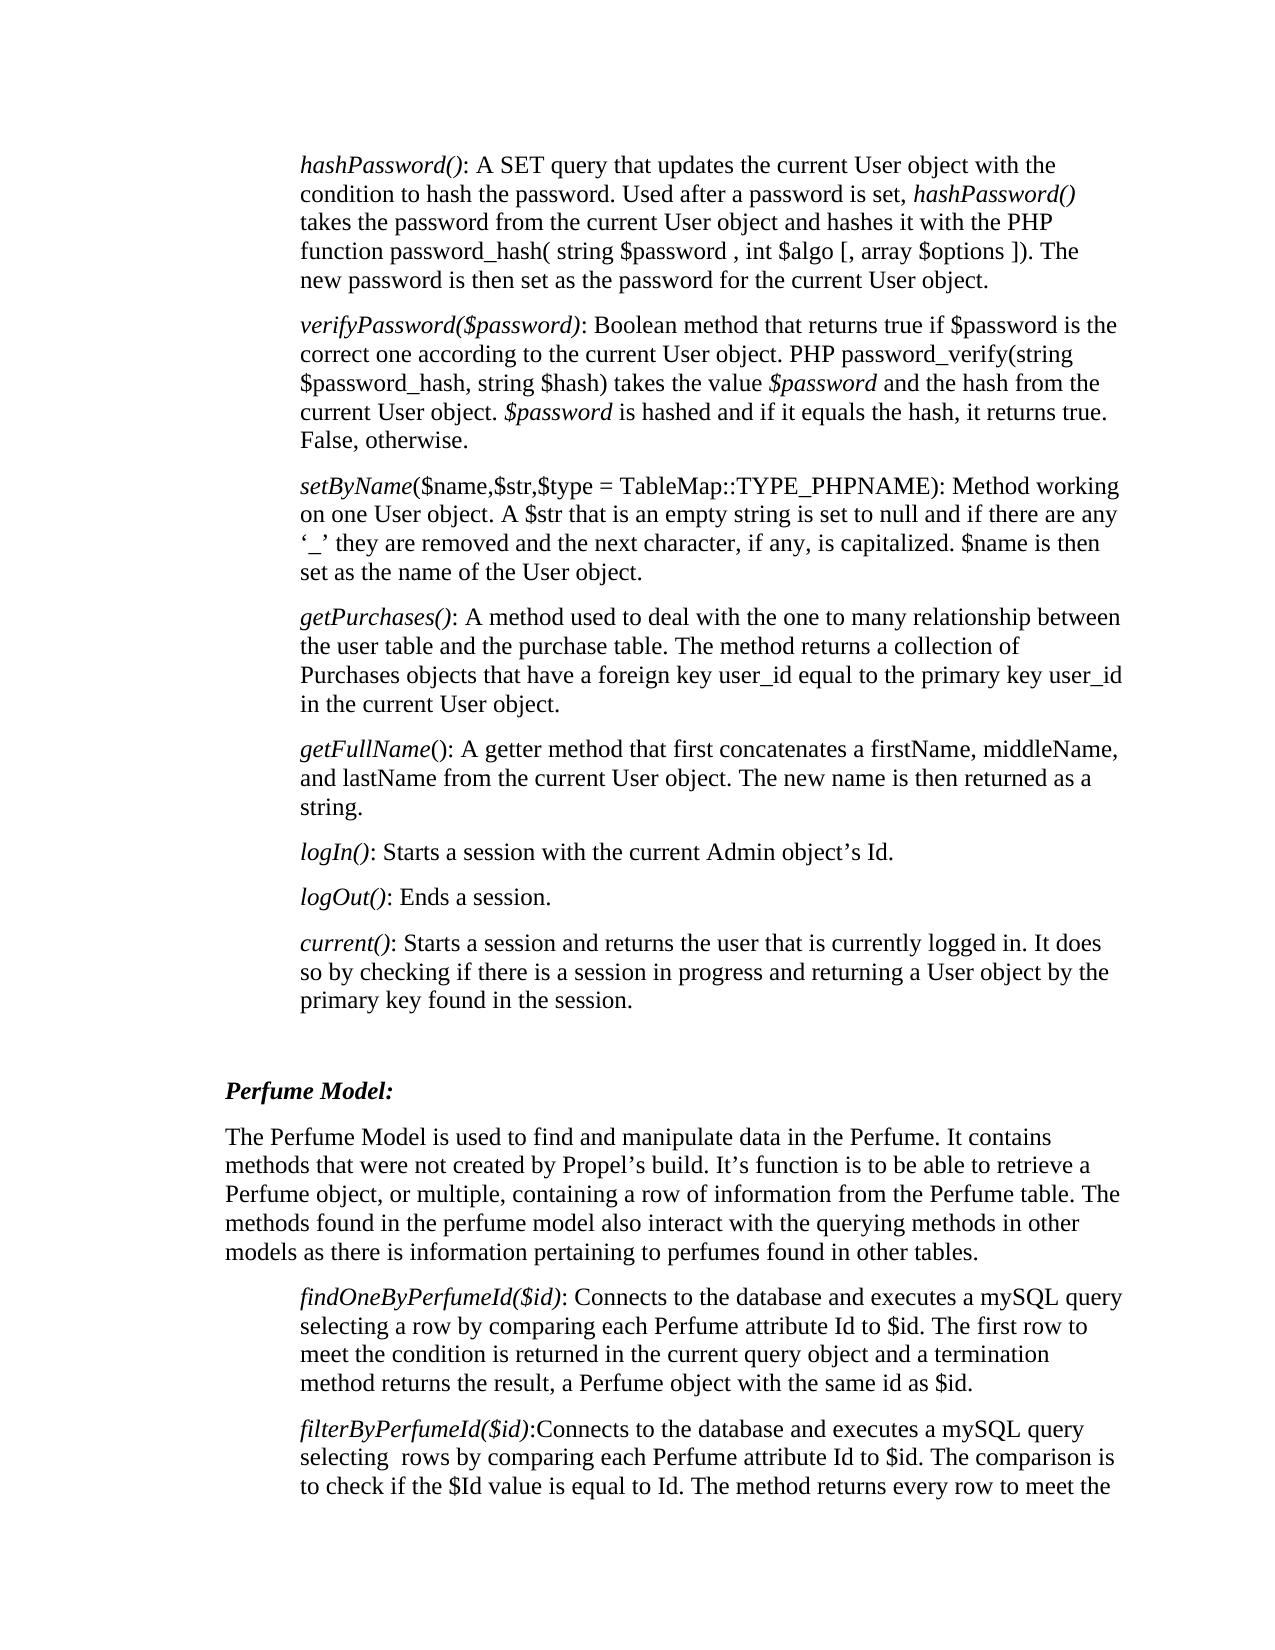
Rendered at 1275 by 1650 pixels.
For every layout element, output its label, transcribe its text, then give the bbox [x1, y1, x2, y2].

text current(): Starts a session and returns the user that is currently logged in. It does so by checking if there is a session in progress and returning a User object by the primary key found in the session. [300, 928, 1125, 1014]
text Perfume Model: [225, 1076, 1125, 1105]
text filterByPerfumeId($id):Connects to the database and executes a mySQL query selecting rows by comparing each Perfume attribute Id to $id. The comparison is to check if the $Id value is equal to Id. The method returns every row to meet the [300, 1414, 1125, 1500]
text getPurchases(): A method used to deal with the one to many relationship between the user table and the purchase table. The method returns a collection of Purchases objects that have a foreign key user_id equal to the primary key user_id in the current User object. [300, 602, 1125, 717]
text setByName($name,$str,$type = TableMap::TYPE_PHPNAME): Method working on one User object. A $str that is an empty string is set to null and if there are any ‘_’ they are removed and the next character, if any, is capitalized. $name is then set as the name of the User object. [300, 471, 1125, 586]
text logOut(): Ends a session. [300, 882, 1125, 911]
text findOneByPerfumeId($id): Connects to the database and executes a mySQL query selecting a row by comparing each Perfume attribute Id to $id. The first row to meet the condition is returned in the current query object and a termination method returns the result, a Perfume object with the same id as $id. [300, 1282, 1125, 1397]
text getFullName(): A getter method that first concatenates a firstName, middleName, and lastName from the current User object. The new name is then returned as a string. [300, 734, 1125, 820]
text hashPassword(): A SET query that updates the current User object with the condition to hash the password. Used after a password is set, hashPassword() takes the password from the current User object and hashes it with the PHP function password_hash( string $password , int $algo [, array $options ]). The new password is then set as the password for the current User object. [300, 150, 1125, 294]
text logIn(): Starts a session with the current Admin object’s Id. [300, 837, 1125, 866]
text verifyPassword($password): Boolean method that returns true if $password is the correct one according to the current User object. PHP password_verify(string $password_hash, string $hash) takes the value $password and the hash from the current User object. $password is hashed and if it equals the hash, it returns true. False, otherwise. [300, 310, 1125, 454]
text The Perfume Model is used to find and manipulate data in the Perfume. It contains methods that were not created by Propel’s build. It’s function is to be able to retrieve a Perfume object, or multiple, containing a row of information from the Perfume table. The methods found in the perfume model also interact with the querying methods in other models as there is information pertaining to perfumes found in other tables. [225, 1122, 1125, 1265]
